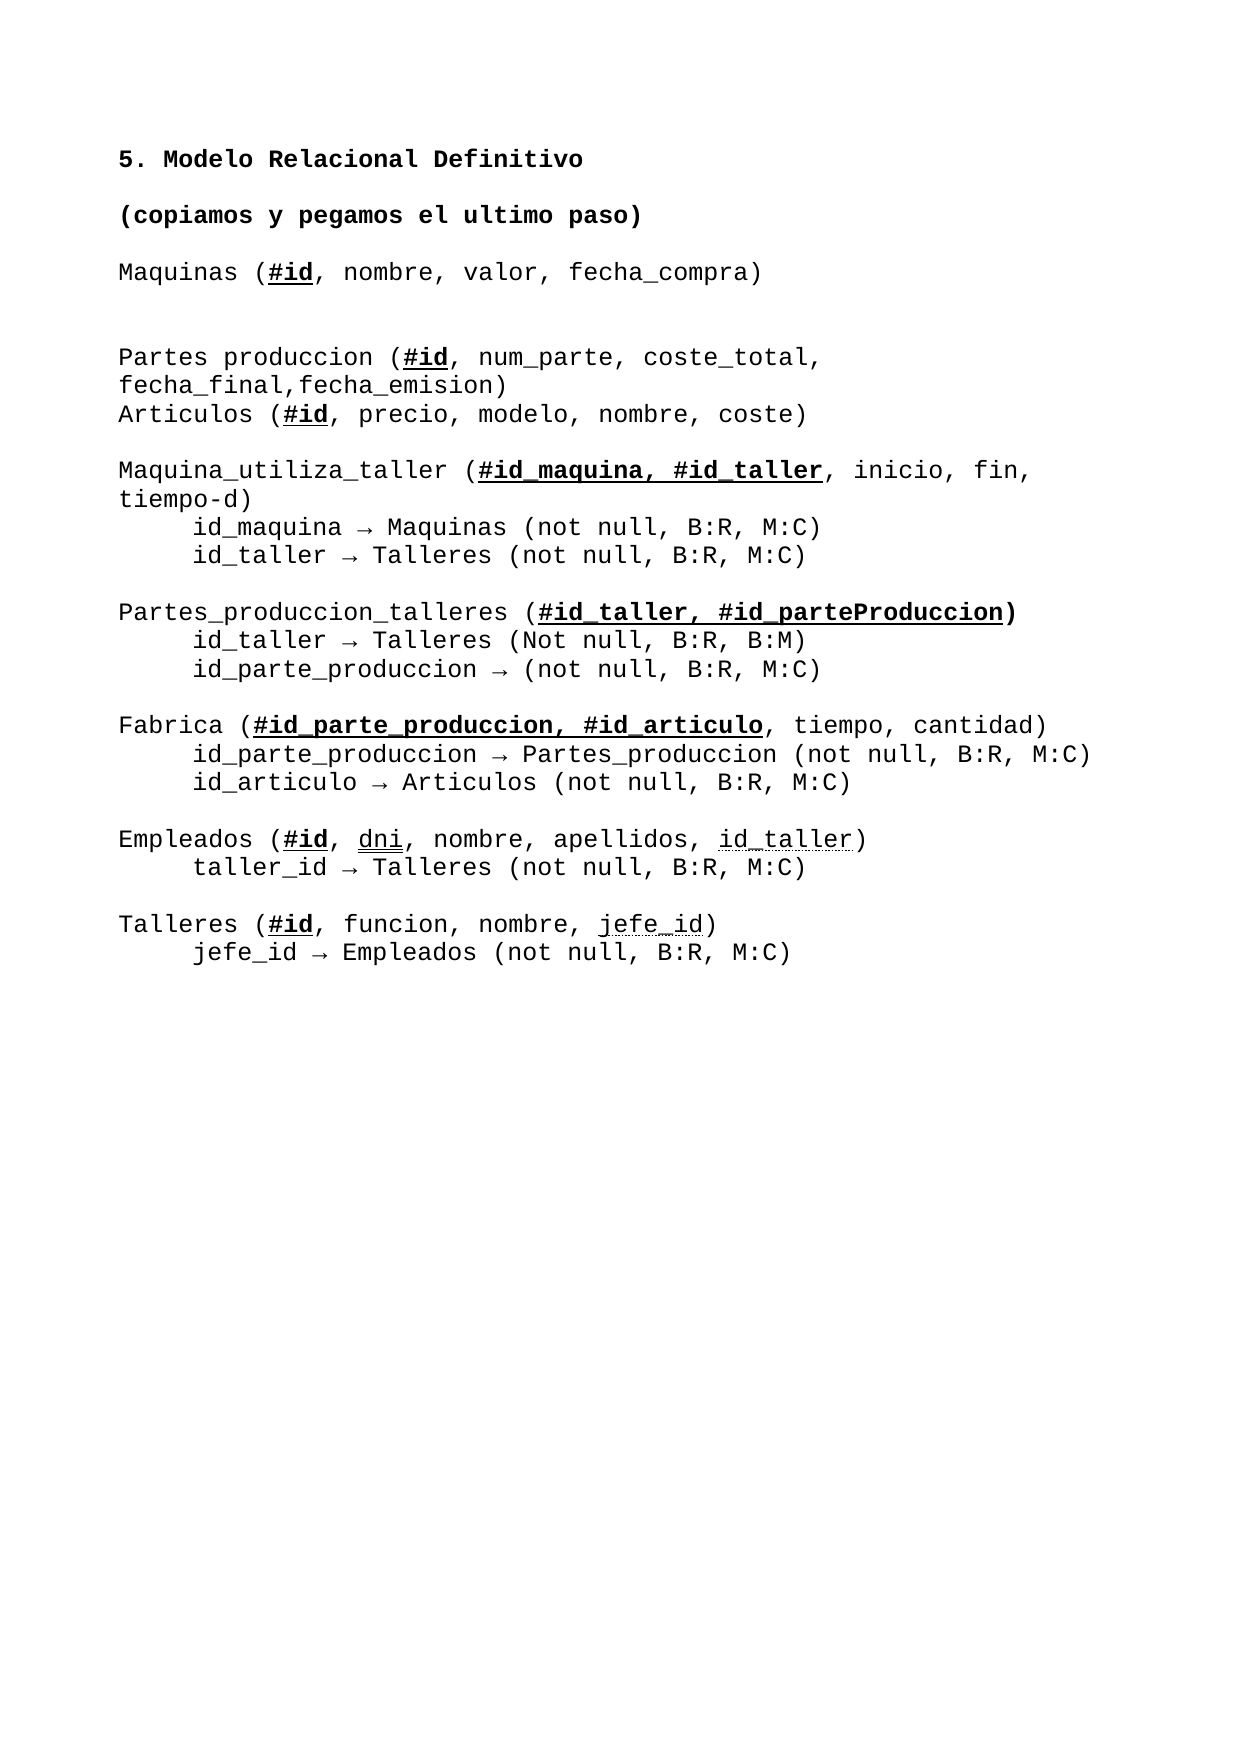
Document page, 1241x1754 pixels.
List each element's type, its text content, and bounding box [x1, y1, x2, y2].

text Empleados (#id, dni, nombre, apellidos, id_taller) [118, 826, 1122, 855]
text id_taller → Talleres (not null, B:R, M:C) [118, 543, 1122, 571]
text Maquinas (#id, nombre, valor, fecha_compra) [118, 260, 1122, 288]
text Talleres (#id, funcion, nombre, jefe_id) [118, 911, 1122, 940]
text Partes_produccion_talleres (#id_taller, #id_parteProduccion) [118, 600, 1122, 628]
text id_parte_produccion → Partes_produccion (not null, B:R, M:C) [118, 741, 1122, 770]
text Partes produccion (#id, num_parte, coste_total, fecha_final,fecha_emision) [118, 345, 1122, 401]
text id_maquina → Maquinas (not null, B:R, M:C) [118, 515, 1122, 543]
text 5. Modelo Relacional Definitivo [118, 146, 1122, 175]
text Fabrica (#id_parte_produccion, #id_articulo, tiempo, cantidad) [118, 713, 1122, 741]
text Articulos (#id, precio, modelo, nombre, coste) [118, 401, 1122, 430]
text (copiamos y pegamos el ultimo paso) [118, 203, 1122, 231]
text jefe_id → Empleados (not null, B:R, M:C) [118, 940, 1122, 968]
text Maquina_utiliza_taller (#id_maquina, #id_taller, inicio, fin, tiempo-d) [118, 458, 1122, 515]
text id_articulo → Articulos (not null, B:R, M:C) [118, 770, 1122, 798]
text taller_id → Talleres (not null, B:R, M:C) [118, 855, 1122, 883]
text id_taller → Talleres (Not null, B:R, B:M) [118, 628, 1122, 656]
text id_parte_produccion → (not null, B:R, M:C) [118, 656, 1122, 685]
